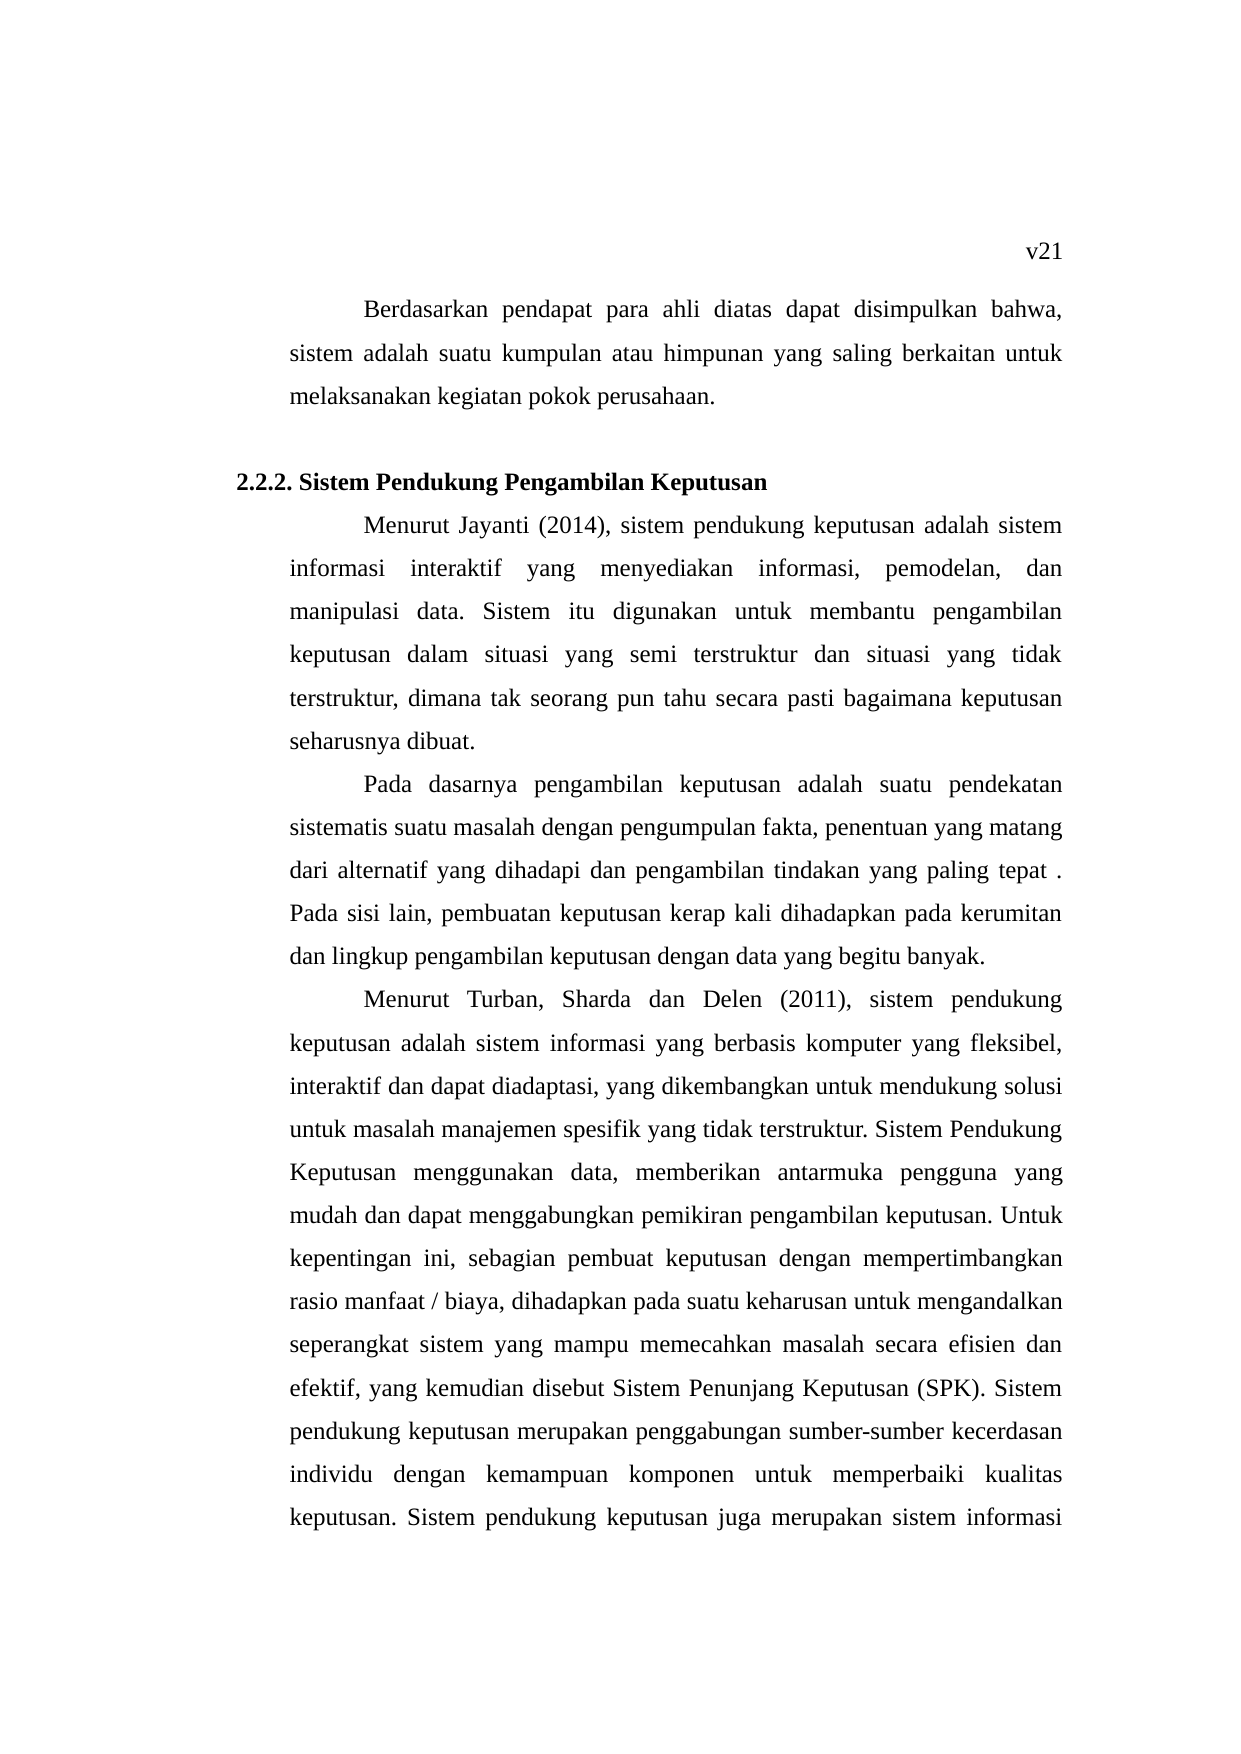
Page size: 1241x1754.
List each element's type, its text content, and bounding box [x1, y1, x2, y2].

text Menurut Turban, Sharda dan Delen (2011), sistem pendukung keputusan adalah sistem informasi yang berbasis komputer yang fleksibel, interaktif dan dapat diadaptasi, yang dikembangkan untuk mendukung solusi untuk masalah manajemen spesifik yang tidak terstruktur. Sistem Pendukung Keputusan menggunakan data, memberikan antarmuka pengguna yang mudah dan dapat menggabungkan pemikiran pengambilan keputusan. Untuk kepentingan ini, sebagian pembuat keputusan dengan mempertimbangkan rasio manfaat / biaya, dihadapkan pada suatu keharusan untuk mengandalkan seperangkat sistem yang mampu memecahkan masalah secara efisien dan efektif, yang kemudian disebut Sistem Penunjang Keputusan (SPK). Sistem pendukung keputusan merupakan penggabungan sumber-sumber kecerdasan individu dengan kemampuan komponen untuk memperbaiki kualitas keputusan. Sistem pendukung keputusan juga merupakan sistem informasi [289, 984, 1063, 1531]
text Menurut Jayanti (2014), sistem pendukung keputusan adalah sistem informasi interaktif yang menyediakan informasi, pemodelan, dan manipulasi data. Sistem itu digunakan untuk membantu pengambilan keputusan dalam situasi yang semi terstruktur dan situasi yang tidak terstruktur, dimana tak seorang pun tahu secara pasti bagaimana keputusan seharusnya dibuat. [289, 510, 1063, 754]
text Berdasarkan pendapat para ahli diatas dapat disimpulkan bahwa, sistem adalah suatu kumpulan atau himpunan yang saling berkaitan untuk melaksanakan kegiatan pokok perusahaan. [289, 294, 1063, 409]
text Pada dasarnya pengambilan keputusan adalah suatu pendekatan sistematis suatu masalah dengan pengumpulan fakta, penentuan yang matang dari alternatif yang dihadapi dan pengambilan tindakan yang paling tepat . Pada sisi lain, pembuatan keputusan kerap kali dihadapkan pada kerumitan dan lingkup pengambilan keputusan dengan data yang begitu banyak. [289, 769, 1063, 970]
subtitle 2.2.2. Sistem Pendukung Pengambilan Keputusan [236, 467, 1063, 496]
